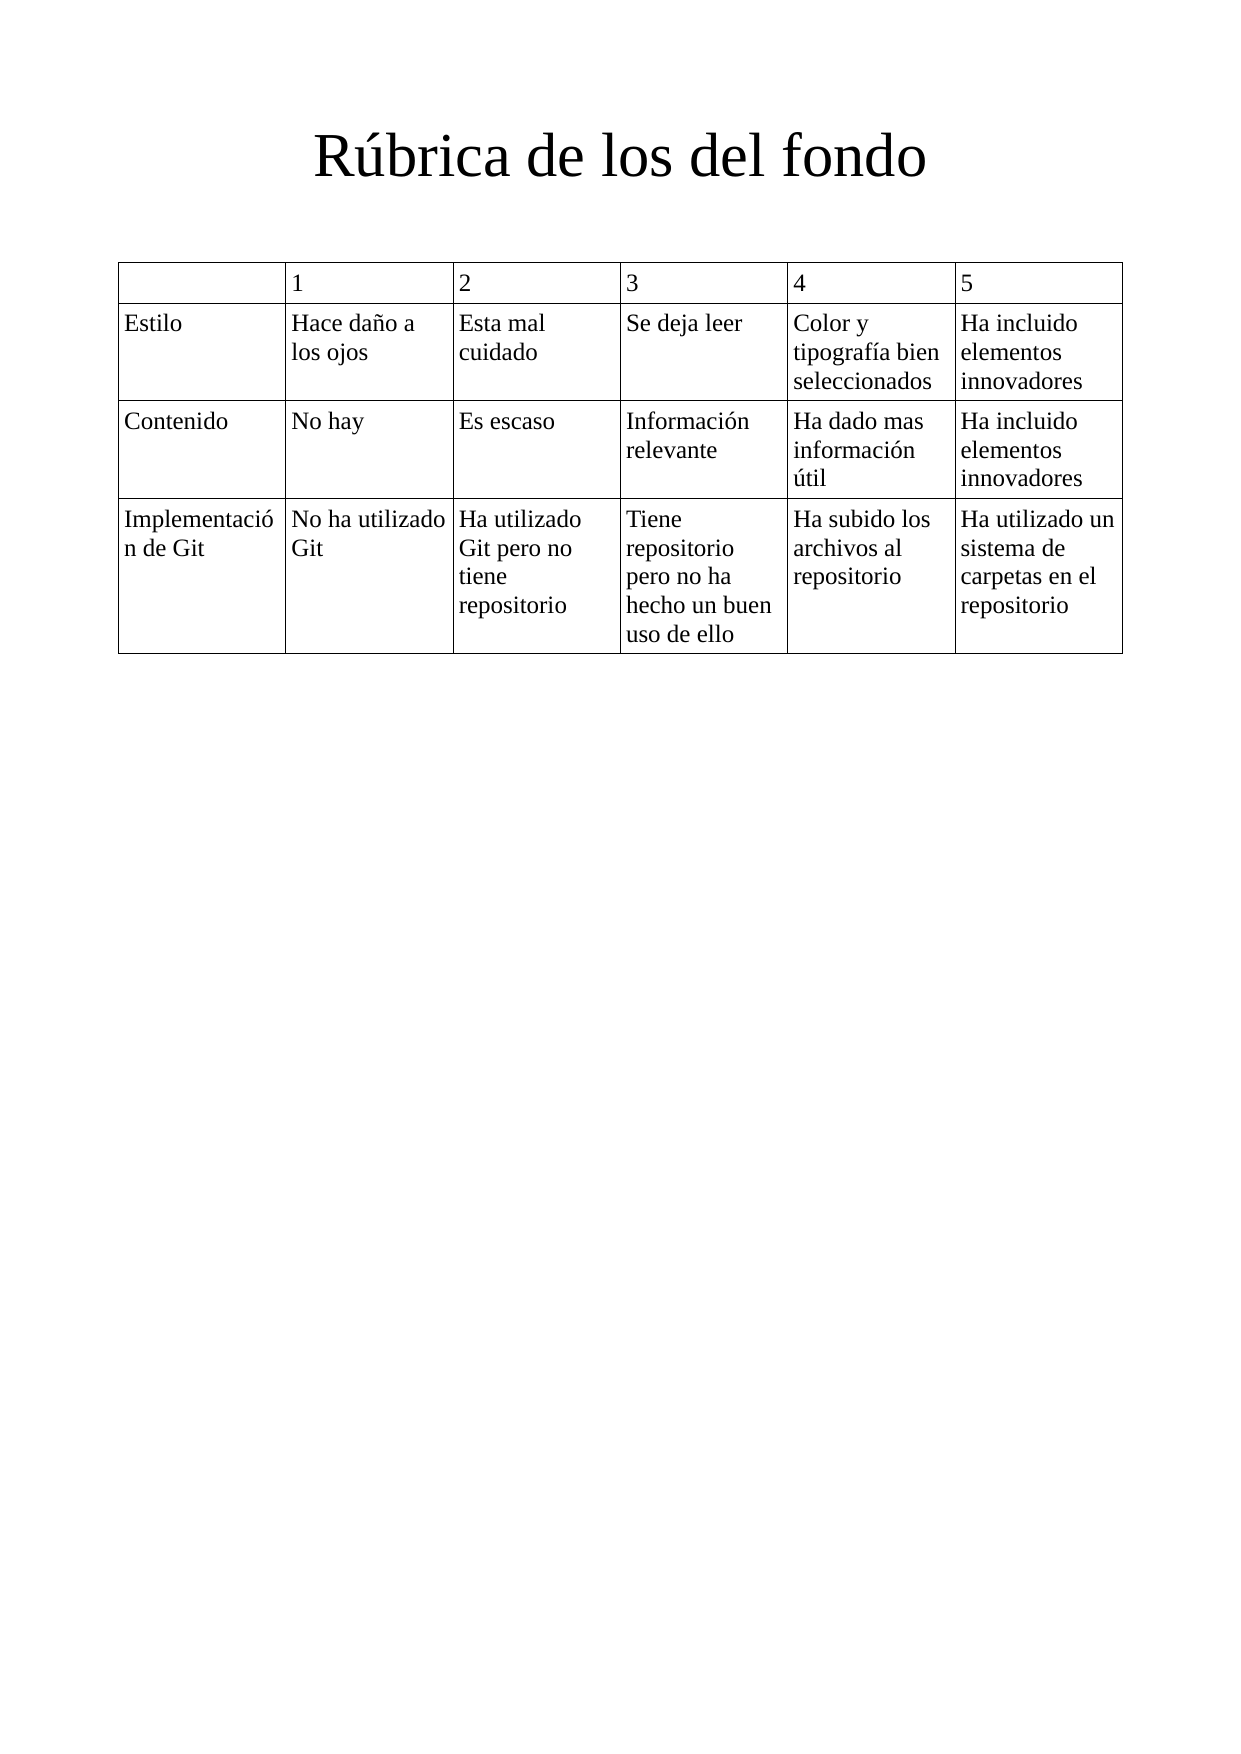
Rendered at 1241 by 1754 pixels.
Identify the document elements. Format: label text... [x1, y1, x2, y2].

table_cell Ha subido los archivos al repositorio [788, 499, 955, 653]
table_header [119, 263, 285, 302]
table_cell Ha incluido elementos innovadores [956, 304, 1122, 400]
table_header 1 [286, 263, 453, 302]
table_cell Esta mal cuidado [454, 304, 620, 400]
table_cell Implementación de Git [119, 499, 285, 653]
table_cell Ha utilizado Git pero no tiene repositorio [454, 499, 620, 653]
table_header 5 [956, 263, 1122, 302]
table_cell Información relevante [621, 401, 787, 498]
table_cell Estilo [119, 304, 285, 400]
table_cell Ha utilizado un sistema de carpetas en el repositorio [956, 499, 1122, 653]
table_cell Es escaso [454, 401, 620, 498]
table_cell Se deja leer [621, 304, 787, 400]
table_cell Contenido [119, 401, 285, 498]
table_header 4 [788, 263, 955, 302]
table_cell Tiene repositorio pero no ha hecho un buen uso de ello [621, 499, 787, 653]
table_cell Ha dado mas información útil [788, 401, 955, 498]
table_header 2 [454, 263, 620, 302]
table_header 3 [621, 263, 787, 302]
table_cell No ha utilizado Git [286, 499, 453, 653]
table_cell No hay [286, 401, 453, 498]
text Rúbrica de los del fondo [118, 118, 1122, 190]
table_cell Hace daño a los ojos [286, 304, 453, 400]
table_cell Ha incluido elementos innovadores [956, 401, 1122, 498]
table_cell Color y tipografía bien seleccionados [788, 304, 955, 400]
